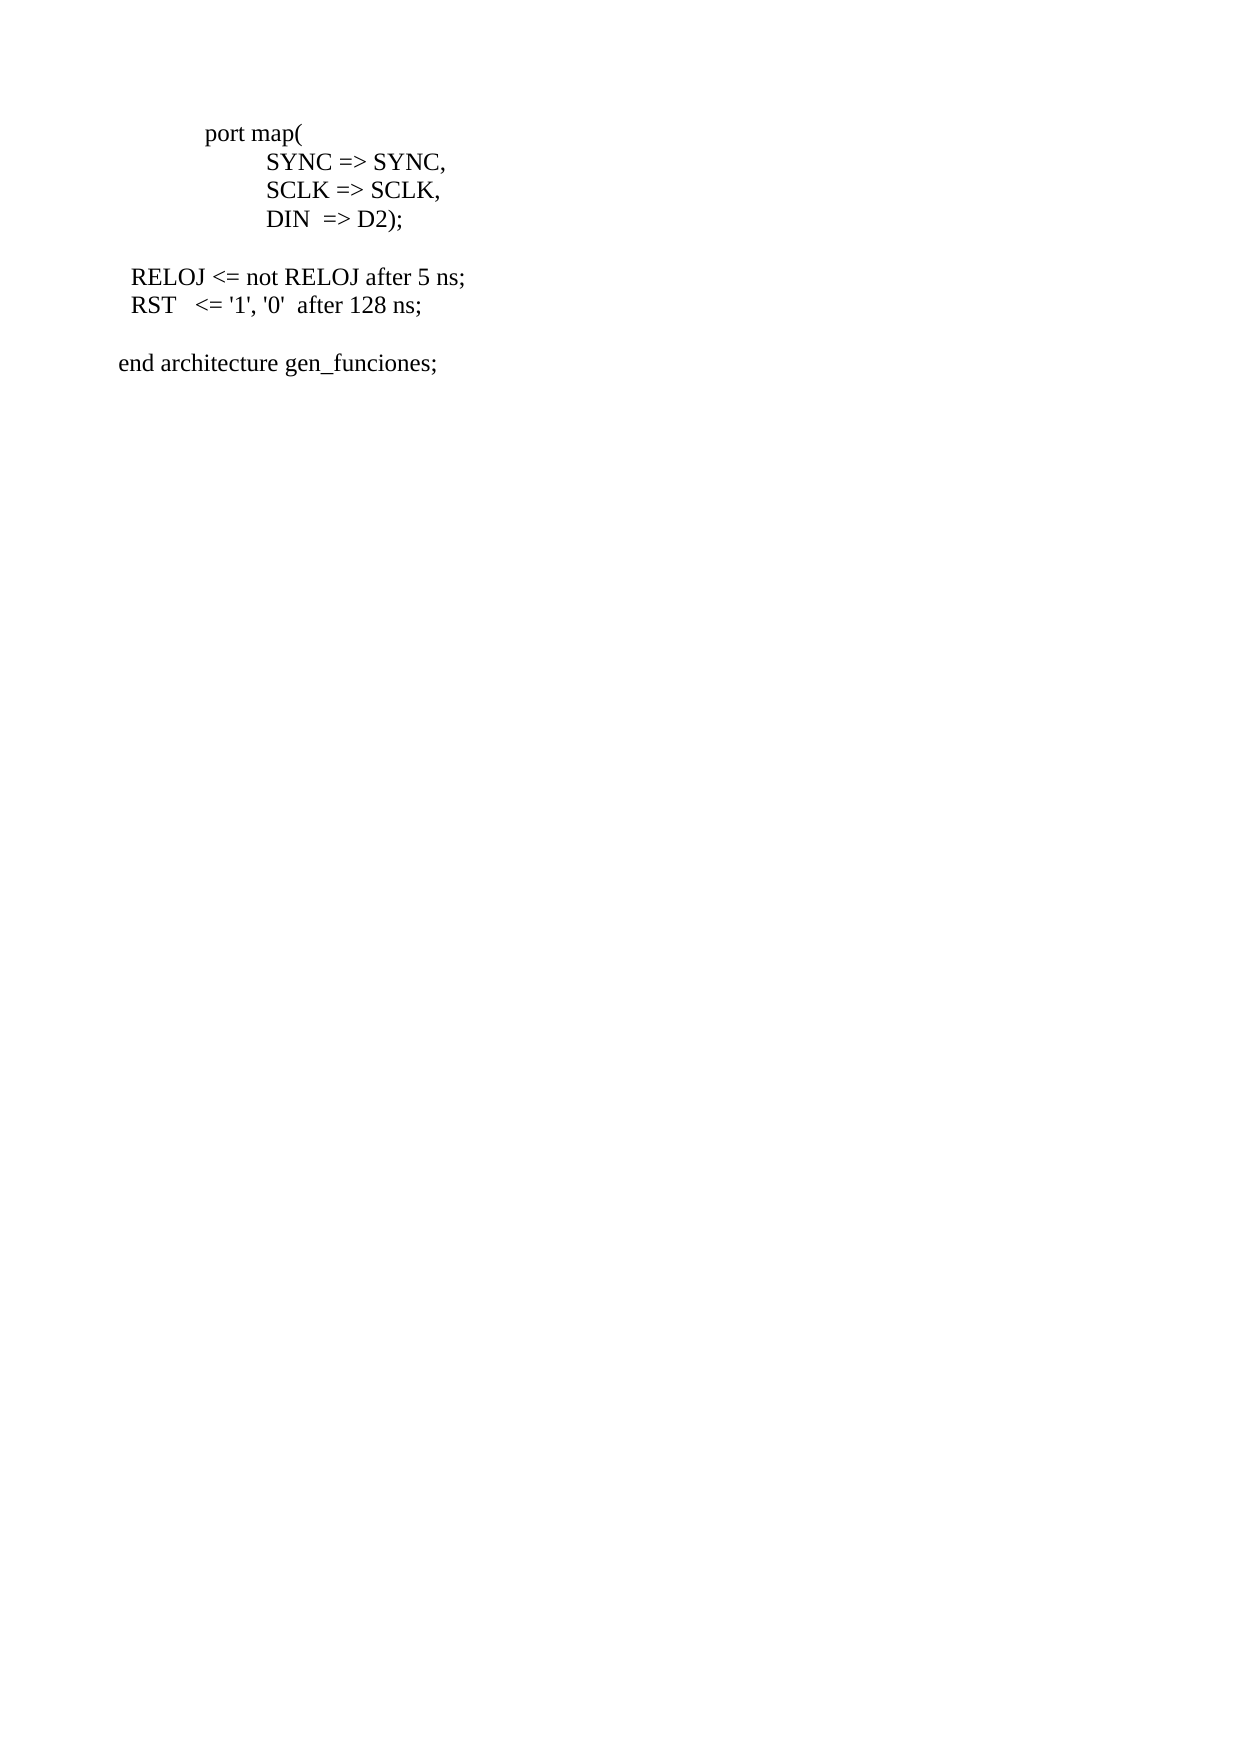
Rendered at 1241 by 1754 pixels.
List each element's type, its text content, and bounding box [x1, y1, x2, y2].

text SCLK => SCLK, [118, 176, 1122, 204]
text SYNC => SYNC, [118, 147, 1122, 176]
text RST <= '1', '0' after 128 ns; [118, 291, 1122, 319]
text end architecture gen_funciones; [118, 348, 1122, 377]
text DIN => D2); [118, 204, 1122, 233]
text port map( [118, 118, 1122, 147]
text RELOJ <= not RELOJ after 5 ns; [118, 262, 1122, 291]
